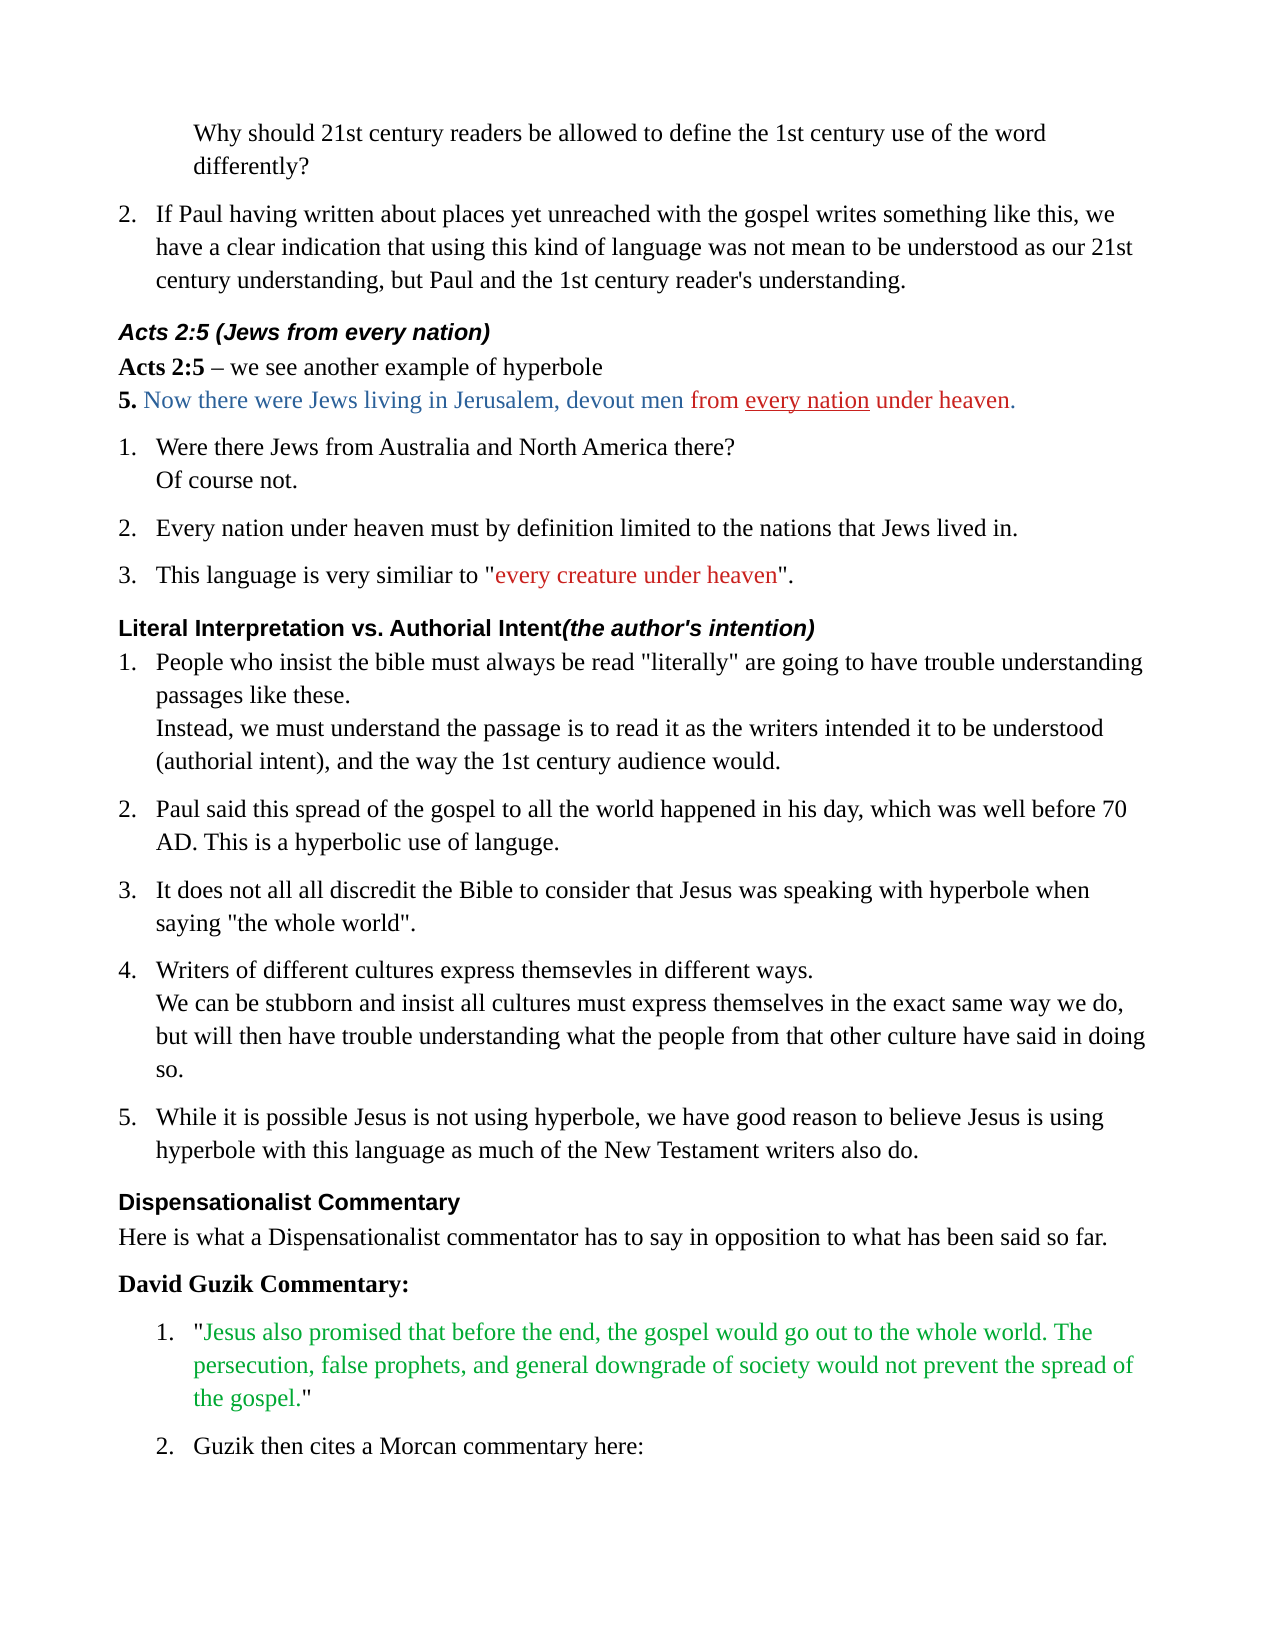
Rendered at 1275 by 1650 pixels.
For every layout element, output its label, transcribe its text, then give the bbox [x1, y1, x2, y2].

text David Guzik Commentary: [118, 1269, 1157, 1298]
subtitle Acts 2:5 (Jews from every nation) [118, 319, 1157, 345]
list "Jesus also promised that before the end, the gospel would go out to the whole world. The persecution, false prophets, and general downgrade of society would not prevent the spread of the gospel." [156, 1317, 1157, 1412]
text Acts 2:5 – we see another example of hyperbole 5. Now there were Jews living in Jerusalem, devout men from every nation under heaven. [118, 352, 1157, 413]
list Were there Jews from Australia and North America there? Of course not. [118, 432, 1157, 494]
list Why should 21st century readers be allowed to define the 1st century use of the word differently? [156, 118, 1157, 180]
list While it is possible Jesus is not using hyperbole, we have good reason to believe Jesus is using hyperbole with this language as much of the New Testament writers also do. [118, 1102, 1157, 1164]
list If Paul having written about places yet unreached with the gospel writes something like this, we have a clear indication that using this kind of language was not mean to be understood as our 21st century understanding, but Paul and the 1st century reader's understanding. [118, 199, 1157, 293]
list It does not all all discredit the Bible to consider that Jesus was speaking with hyperbole when saying "the whole world". [118, 875, 1157, 936]
list Guzik then cites a Morcan commentary here: [156, 1431, 1157, 1459]
subtitle Dispensationalist Commentary [118, 1189, 1157, 1216]
list Writers of different cultures express themsevles in different ways. We can be stubborn and insist all cultures must express themselves in the exact same way we do, but will then have trouble understanding what the people from that other culture have said in doing so. [118, 955, 1157, 1083]
subtitle Literal Interpretation vs. Authorial Intent(the author's intention) [118, 614, 1157, 641]
text Here is what a Dispensationalist commentator has to say in opposition to what has been said so far. [118, 1222, 1157, 1251]
list This language is very similiar to "every creature under heaven". [118, 561, 1157, 589]
list Paul said this spread of the gospel to all the world happened in his day, which was well before 70 AD. This is a hyperbolic use of languge. [118, 794, 1157, 856]
list People who insist the bible must always be read "literally" are going to have trouble understanding passages like these. Instead, we must understand the passage is to read it as the writers intended it to be understood (authorial intent), and the way the 1st century audience would. [118, 647, 1157, 775]
list Every nation under heaven must by definition limited to the nations that Jews lived in. [118, 513, 1157, 542]
